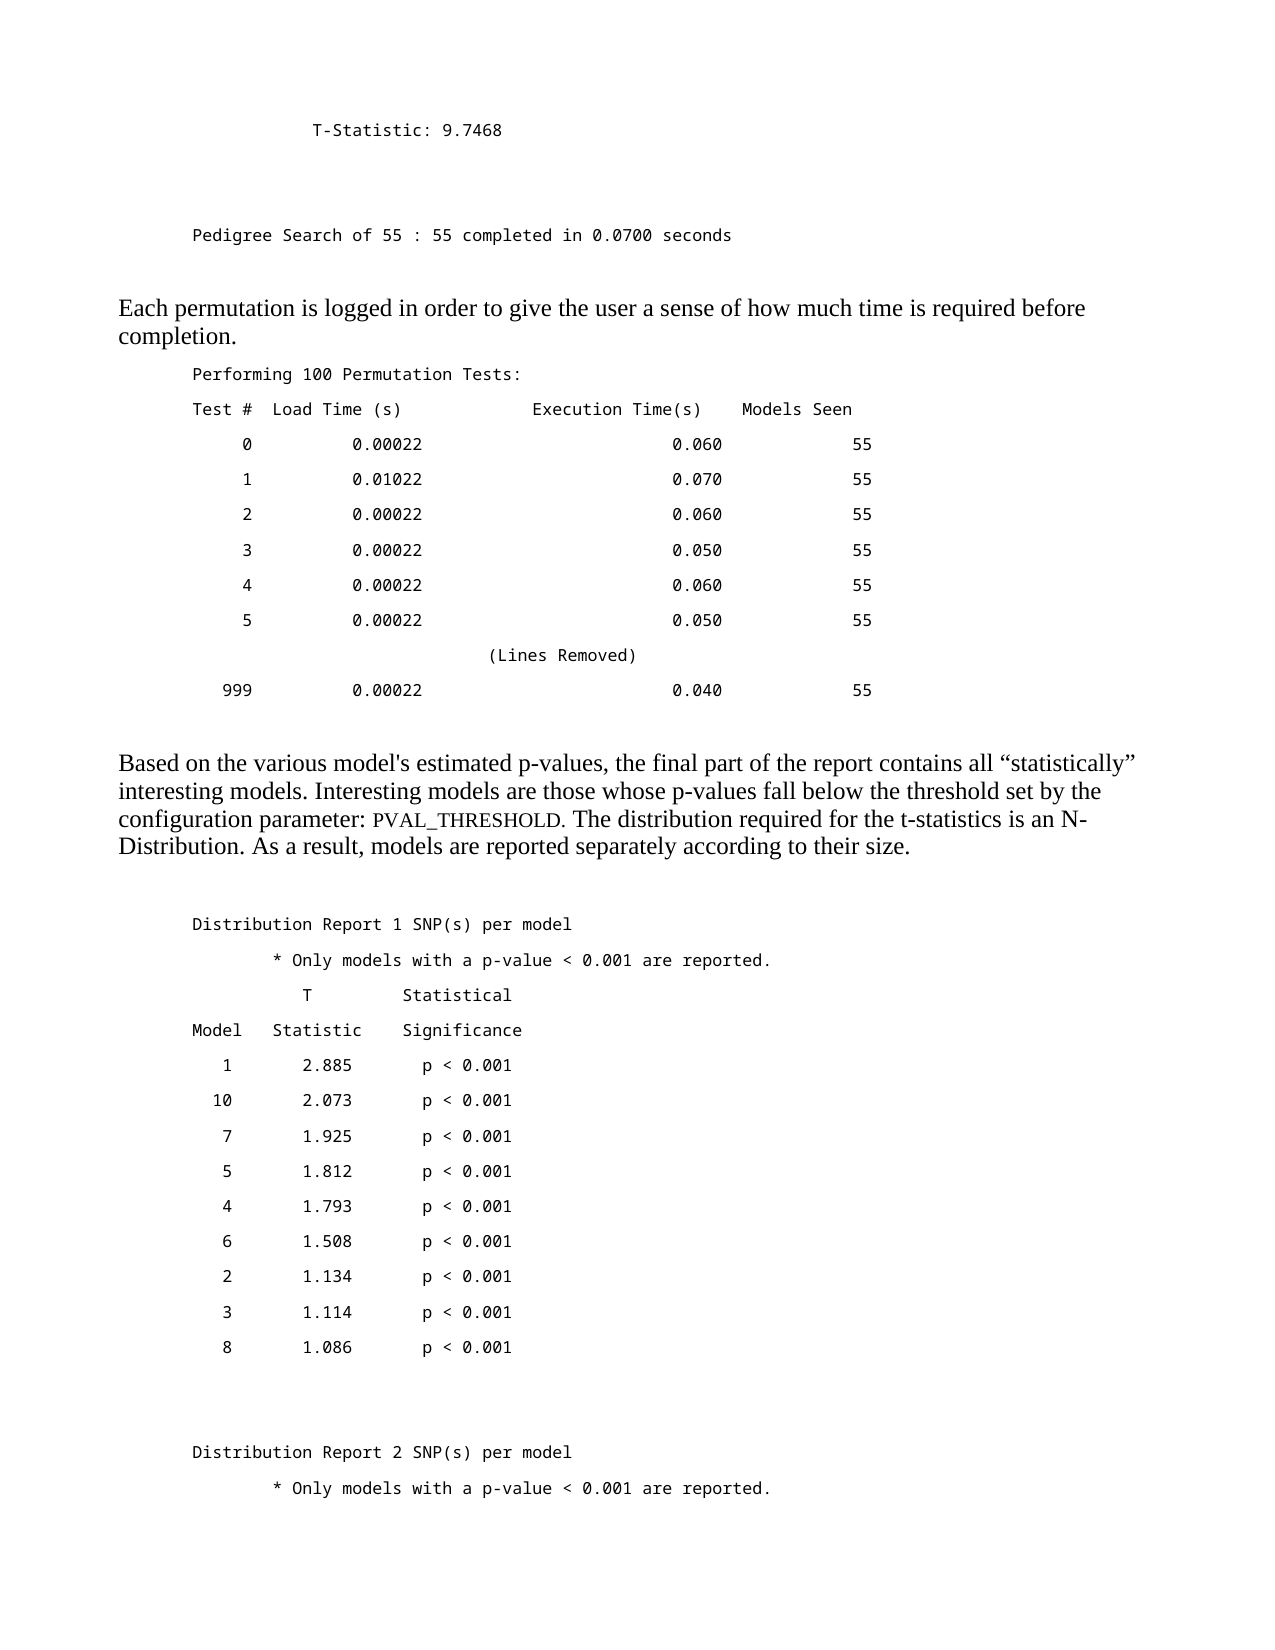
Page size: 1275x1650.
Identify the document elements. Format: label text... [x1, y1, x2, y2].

text 0 0.00022 0.060 55 [192, 432, 1157, 455]
text 6 1.508 p < 0.001 [192, 1230, 1157, 1252]
text 10 2.073 p < 0.001 [192, 1089, 1157, 1112]
text * Only models with a p-value < 0.001 are reported. [192, 1476, 1157, 1499]
text Distribution Report 1 SNP(s) per model [192, 913, 1157, 936]
text 2 0.00022 0.060 55 [192, 503, 1157, 526]
text Each permutation is logged in order to give the user a sense of how much time is required before completion. [118, 294, 1157, 349]
text 999 0.00022 0.040 55 [192, 679, 1157, 702]
text Distribution Report 2 SNP(s) per model [192, 1441, 1157, 1464]
text Based on the various model's estimated p-values, the final part of the report contains all “statistically” interesting models. Interesting models are those whose p-values fall below the threshold set by the configuration parameter: PVAL_THRESHOLD. The distribution required for the t-statistics is an N-Distribution. As a result, models are reported separately according to their size. [118, 749, 1157, 860]
text 2 1.134 p < 0.001 [192, 1265, 1157, 1288]
text 4 0.00022 0.060 55 [192, 573, 1157, 596]
text Pedigree Search of 55 : 55 completed in 0.0700 seconds [192, 224, 1157, 246]
text (Lines Removed) [192, 644, 1157, 666]
text Test # Load Time (s) Execution Time(s) Models Seen [192, 397, 1157, 420]
text 4 1.793 p < 0.001 [192, 1194, 1157, 1217]
text * Only models with a p-value < 0.001 are reported. [192, 948, 1157, 971]
text 8 1.086 p < 0.001 [192, 1335, 1157, 1358]
text 1 2.885 p < 0.001 [192, 1054, 1157, 1076]
text 5 0.00022 0.050 55 [192, 608, 1157, 631]
text Performing 100 Permutation Tests: [192, 362, 1157, 385]
text 3 0.00022 0.050 55 [192, 538, 1157, 561]
text 5 1.812 p < 0.001 [192, 1159, 1157, 1182]
text 3 1.114 p < 0.001 [192, 1300, 1157, 1323]
text 7 1.925 p < 0.001 [192, 1124, 1157, 1147]
text Model Statistic Significance [192, 1018, 1157, 1041]
text T-Statistic: 9.7468 [192, 118, 1157, 141]
text 1 0.01022 0.070 55 [192, 468, 1157, 490]
text T Statistical [192, 983, 1157, 1006]
